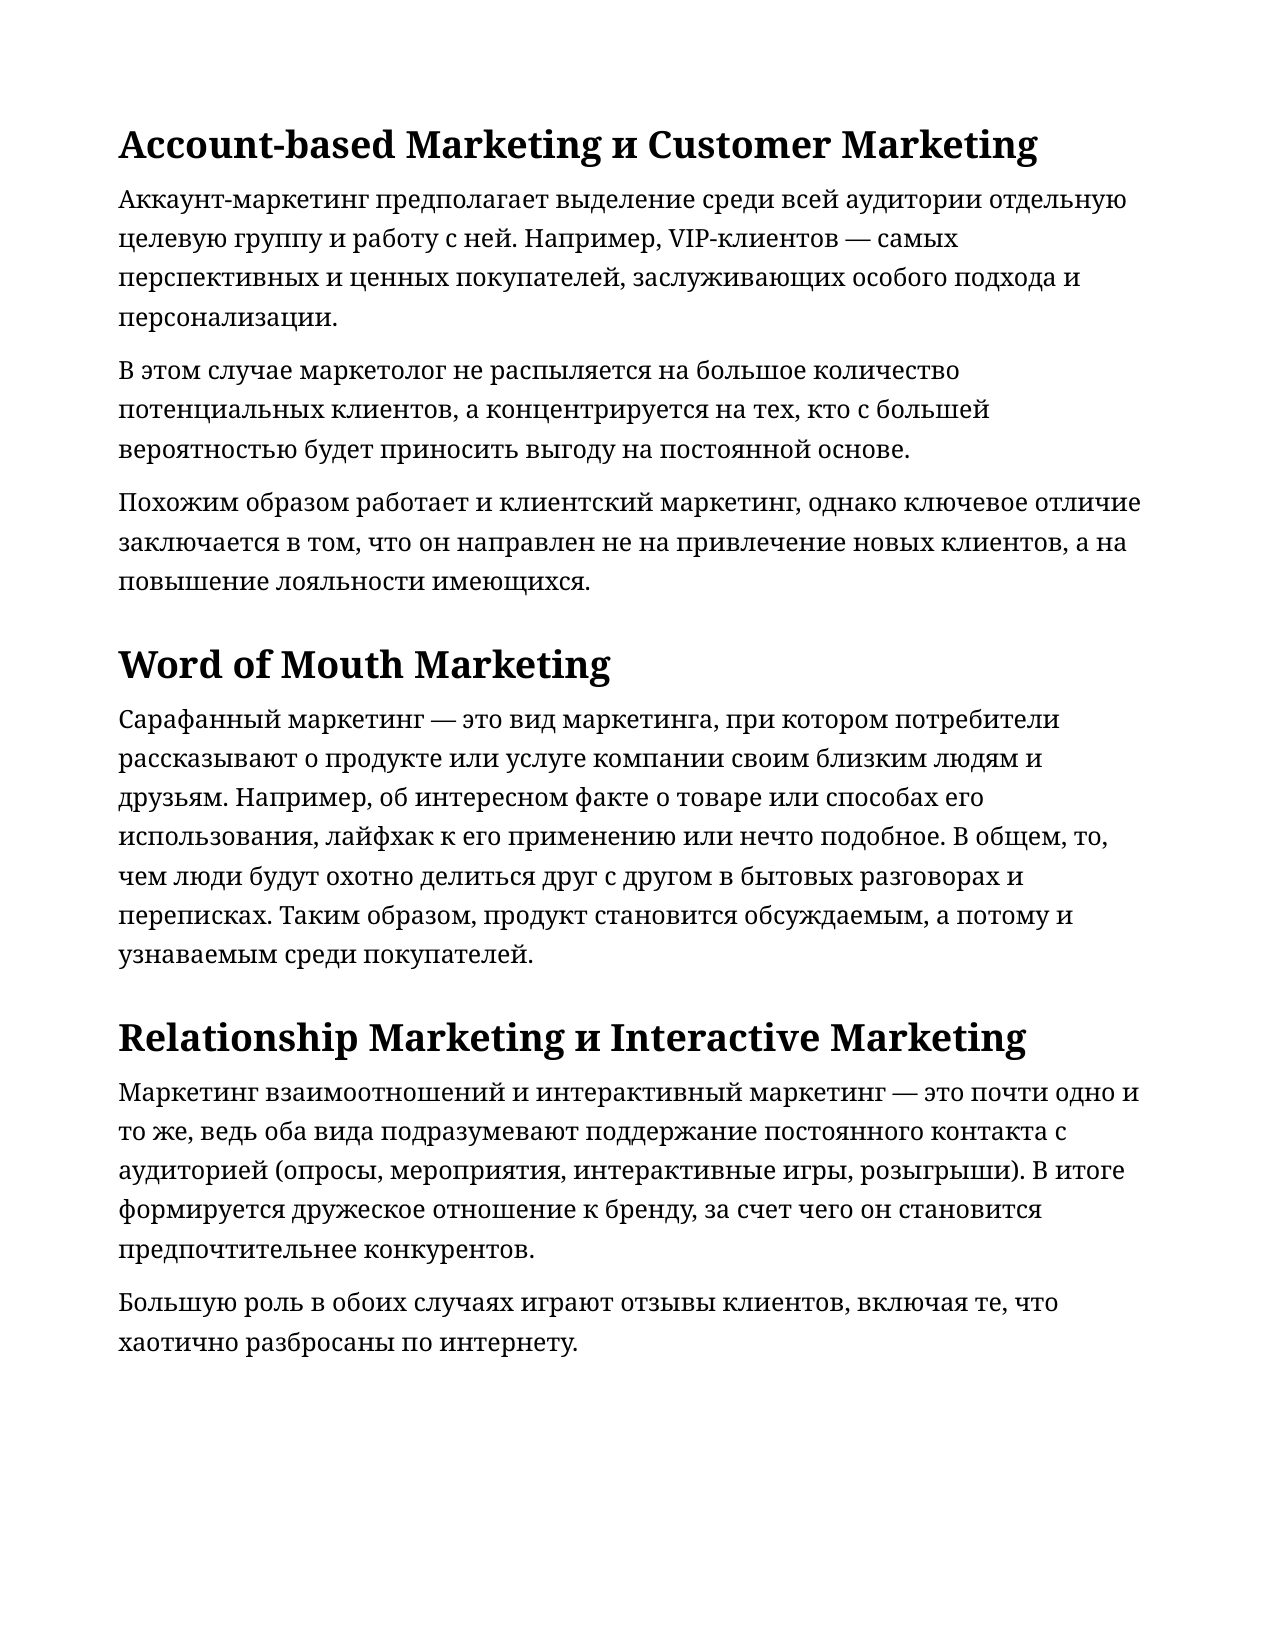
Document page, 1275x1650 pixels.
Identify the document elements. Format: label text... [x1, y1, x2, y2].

text Похожим образом работает и клиентский маркетинг, однако ключевое отличие заключается в том, что он направлен не на привлечение новых клиентов, а на повышение лояльности имеющихся. [118, 485, 1157, 597]
subtitle Account-based Marketing и Customer Marketing [118, 118, 1157, 169]
text Маркетинг взаимоотношений и интерактивный маркетинг — это почти одно и то же, ведь оба вида подразумевают поддержание постоянного контакта с аудиторией (опросы, мероприятия, интерактивные игры, розыгрыши). В итоге формируется дружеское отношение к бренду, за счет чего он становится предпочтительнее конкурентов. [118, 1074, 1157, 1265]
text Аккаунт-маркетинг предполагает выделение среди всей аудитории отдельную целевую группу и работу с ней. Например, VIP-клиентов — самых перспективных и ценных покупателей, заслуживающих особого подхода и персонализации. [118, 182, 1157, 333]
text Сарафанный маркетинг — это вид маркетинга, при котором потребители рассказывают о продукте или услуге компании своим близким людям и друзьям. Например, об интересном факте о товаре или способах его использования, лайфхак к его применению или нечто подобное. В общем, то, чем люди будут охотно делиться друг с другом в бытовых разговорах и переписках. Таким образом, продукт становится обсуждаемым, а потому и узнаваемым среди покупателей. [118, 701, 1157, 971]
text Большую роль в обоих случаях играют отзывы клиентов, включая те, что хаотично разбросаны по интернету. [118, 1285, 1157, 1358]
text В этом случае маркетолог не распыляется на большое количество потенциальных клиентов, а концентрируется на тех, кто с большей вероятностью будет приносить выгоду на постоянной основе. [118, 353, 1157, 465]
subtitle Word of Mouth Marketing [118, 638, 1157, 689]
subtitle Relationship Marketing и Interactive Marketing [118, 1011, 1157, 1062]
